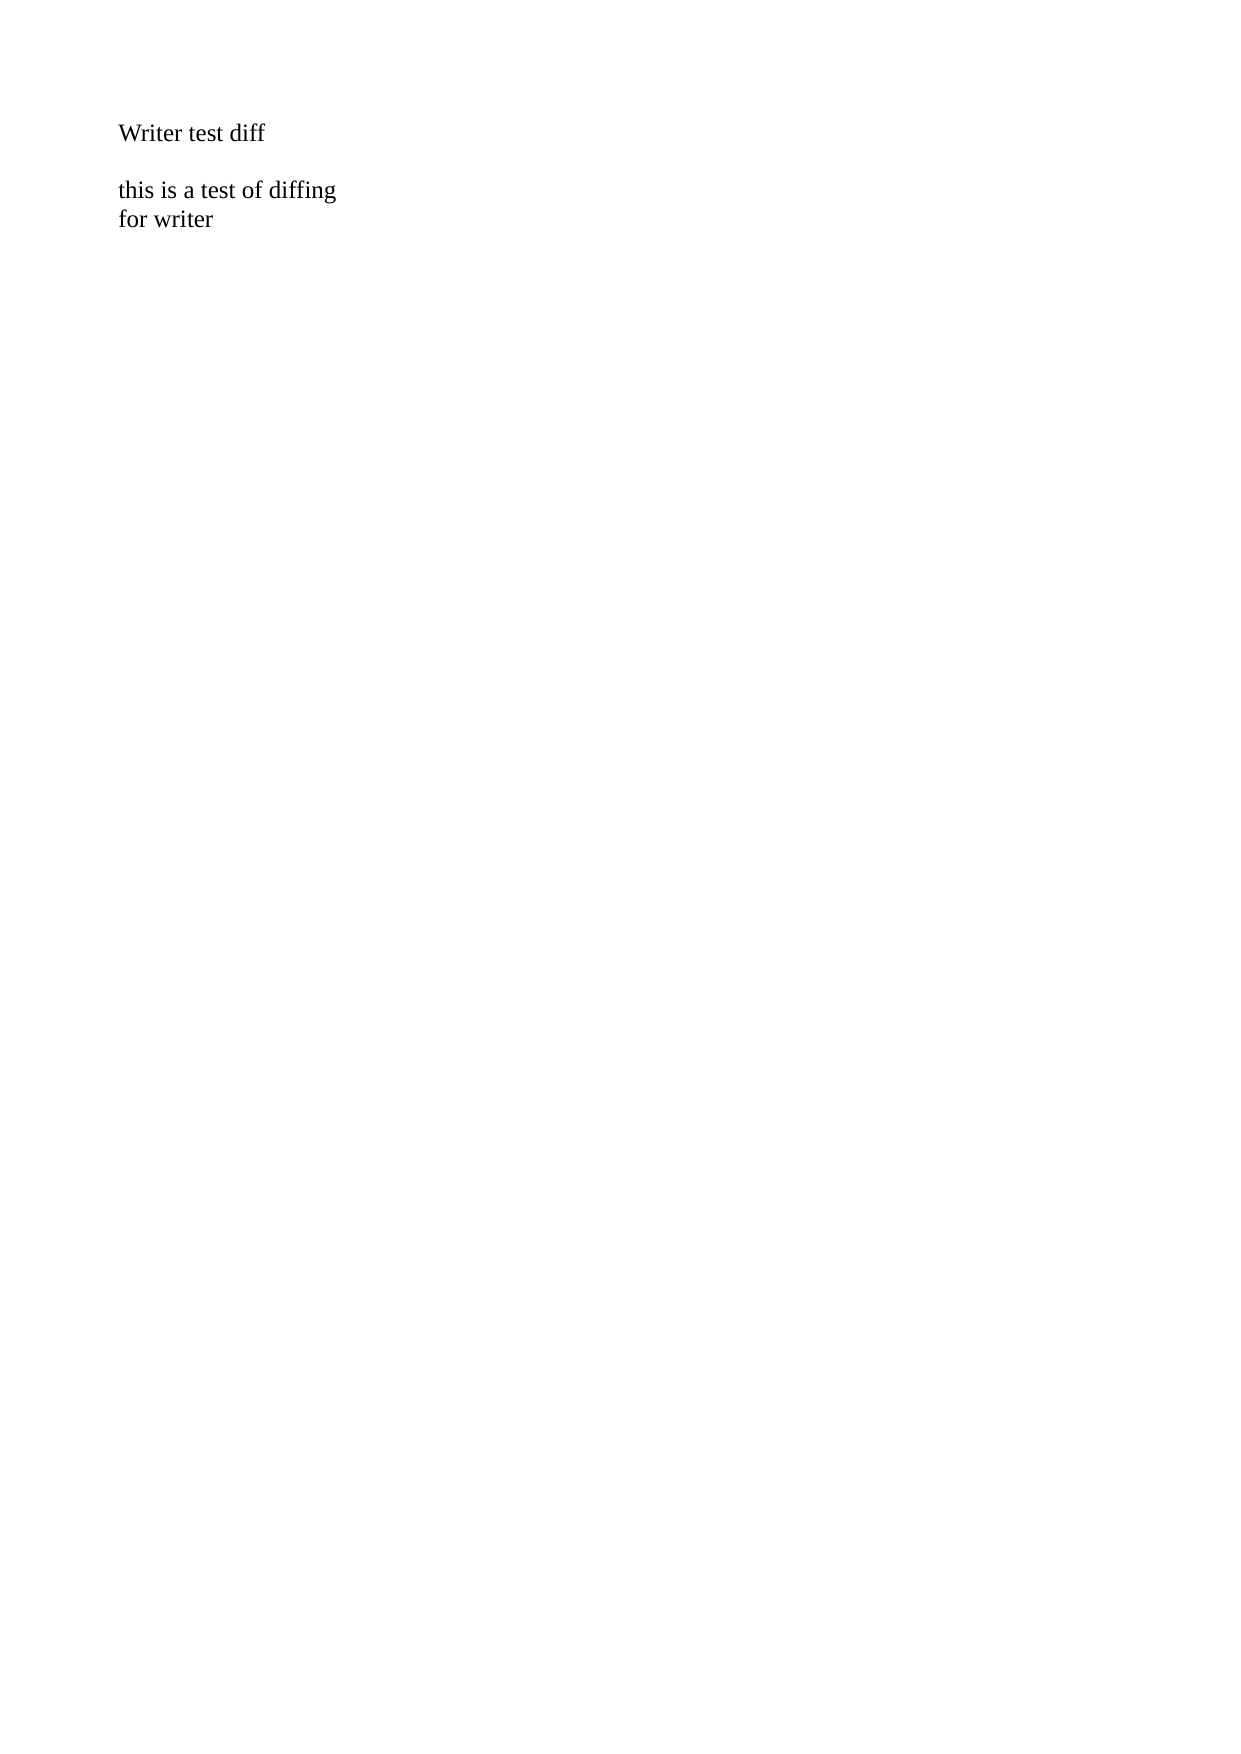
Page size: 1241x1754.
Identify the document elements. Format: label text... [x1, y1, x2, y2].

text for writer [118, 204, 1122, 233]
text this is a test of diffing [118, 176, 1122, 204]
text Writer test diff [118, 118, 1122, 147]
